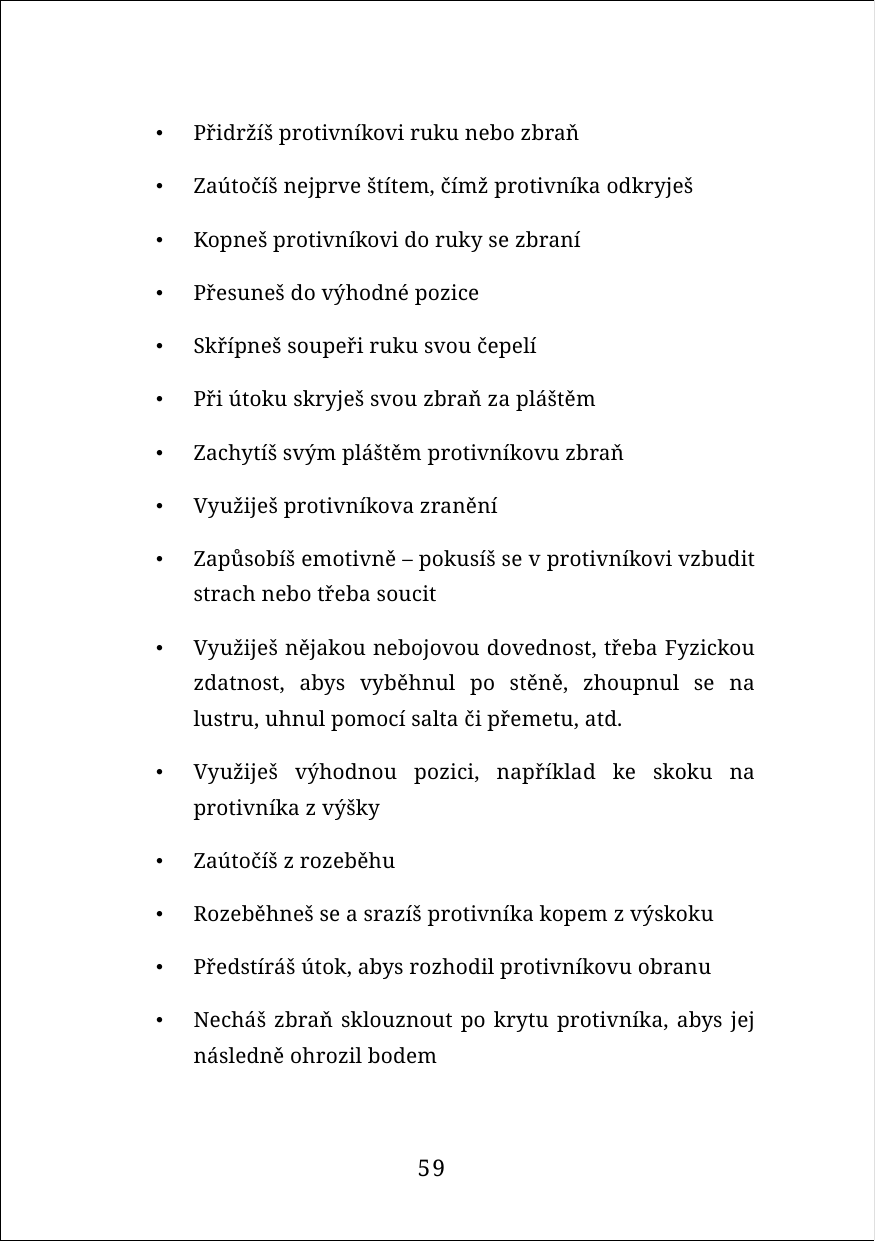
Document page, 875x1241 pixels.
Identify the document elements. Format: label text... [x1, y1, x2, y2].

list Rozeběhneš se a srazíš protivníka kopem z výskoku [156, 899, 756, 927]
list Využiješ protivníkova zranění [156, 491, 756, 519]
list Zapůsobíš emotivně – pokusíš se v protivníkovi vzbudit strach nebo třeba soucit [156, 544, 756, 608]
list Přidržíš protivníkovi ruku nebo zbraň [156, 118, 756, 147]
list Předstíráš útok, abys rozhodil protivníkovu obranu [156, 952, 756, 981]
list Využiješ výhodnou pozici, například ke skoku na protivníka z výšky [156, 757, 756, 821]
list Využiješ nějakou nebojovou dovednost, třeba Fyzickou zdatnost, abys vyběhnul po stěně, zhoupnul se na lustru, uhnul pomocí salta či přemetu, atd. [156, 633, 756, 732]
list Zaútočíš z rozeběhu [156, 846, 756, 874]
list Zaútočíš nejprve štítem, čímž protivníka odkryješ [156, 171, 756, 200]
list Zachytíš svým pláštěm protivníkovu zbraň [156, 438, 756, 466]
list Skřípneš soupeři ruku svou čepelí [156, 331, 756, 359]
list Kopneš protivníkovi do ruky se zbraní [156, 225, 756, 253]
list Při útoku skryješ svou zbraň za pláštěm [156, 384, 756, 413]
list Přesuneš do výhodné pozice [156, 278, 756, 306]
list Necháš zbraň sklouznout po krytu protivníka, abys jej následně ohrozil bodem [156, 1006, 756, 1069]
